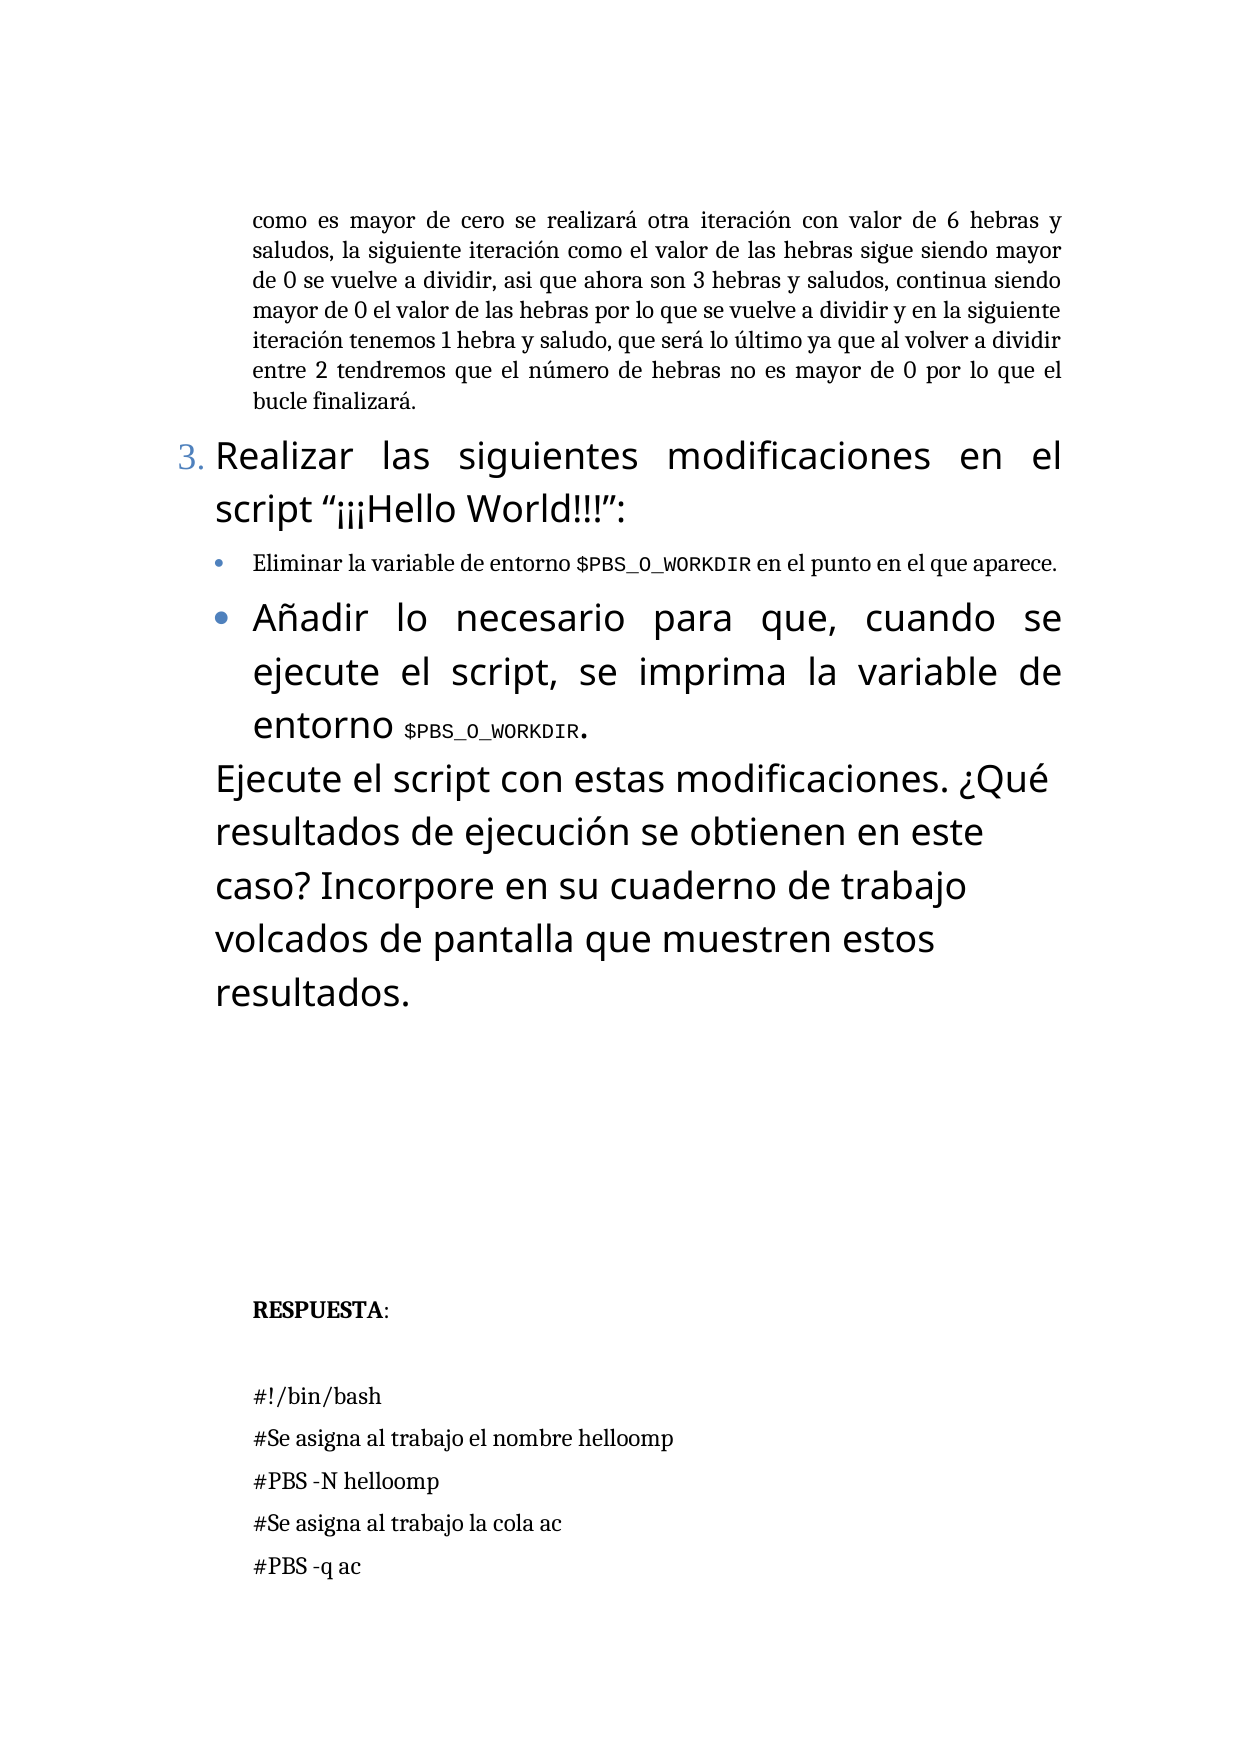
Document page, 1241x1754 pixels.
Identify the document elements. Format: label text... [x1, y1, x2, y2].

list RESPUESTA: [252, 1296, 1063, 1325]
list #!/bin/bash [252, 1382, 1063, 1410]
list #PBS -N helloomp [252, 1467, 1063, 1496]
list Realizar las siguientes modificaciones en el script “¡¡¡Hello World!!!”: [177, 429, 1063, 534]
list #Se asigna al trabajo la cola ac [252, 1509, 1063, 1538]
list #Se asigna al trabajo el nombre helloomp [252, 1424, 1063, 1453]
list Eliminar la variable de entorno $PBS_O_WORKDIR en el punto en el que aparece. [215, 549, 1063, 577]
text Ejecute el script con estas modificaciones. ¿Qué resultados de ejecución se obtienen en este caso? Incorpore en su cuaderno de trabajo volcados de pantalla que muestren estos resultados. [215, 752, 1063, 1017]
list #PBS -q ac [252, 1552, 1063, 1581]
list Añadir lo necesario para que, cuando se ejecute el script, se imprima la variable de entorno $PBS_O_WORKDIR. [215, 591, 1063, 749]
list como es mayor de cero se realizará otra iteración con valor de 6 hebras y saludos, la siguiente iteración como el valor de las hebras sigue siendo mayor de 0 se vuelve a dividir, asi que ahora son 3 hebras y saludos, continua siendo mayor de 0 el valor de las hebras por lo que se vuelve a dividir y en la siguiente iteración tenemos 1 hebra y saludo, que será lo último ya que al volver a dividir entre 2 tendremos que el número de hebras no es mayor de 0 por lo que el bucle finalizará. [252, 206, 1063, 415]
